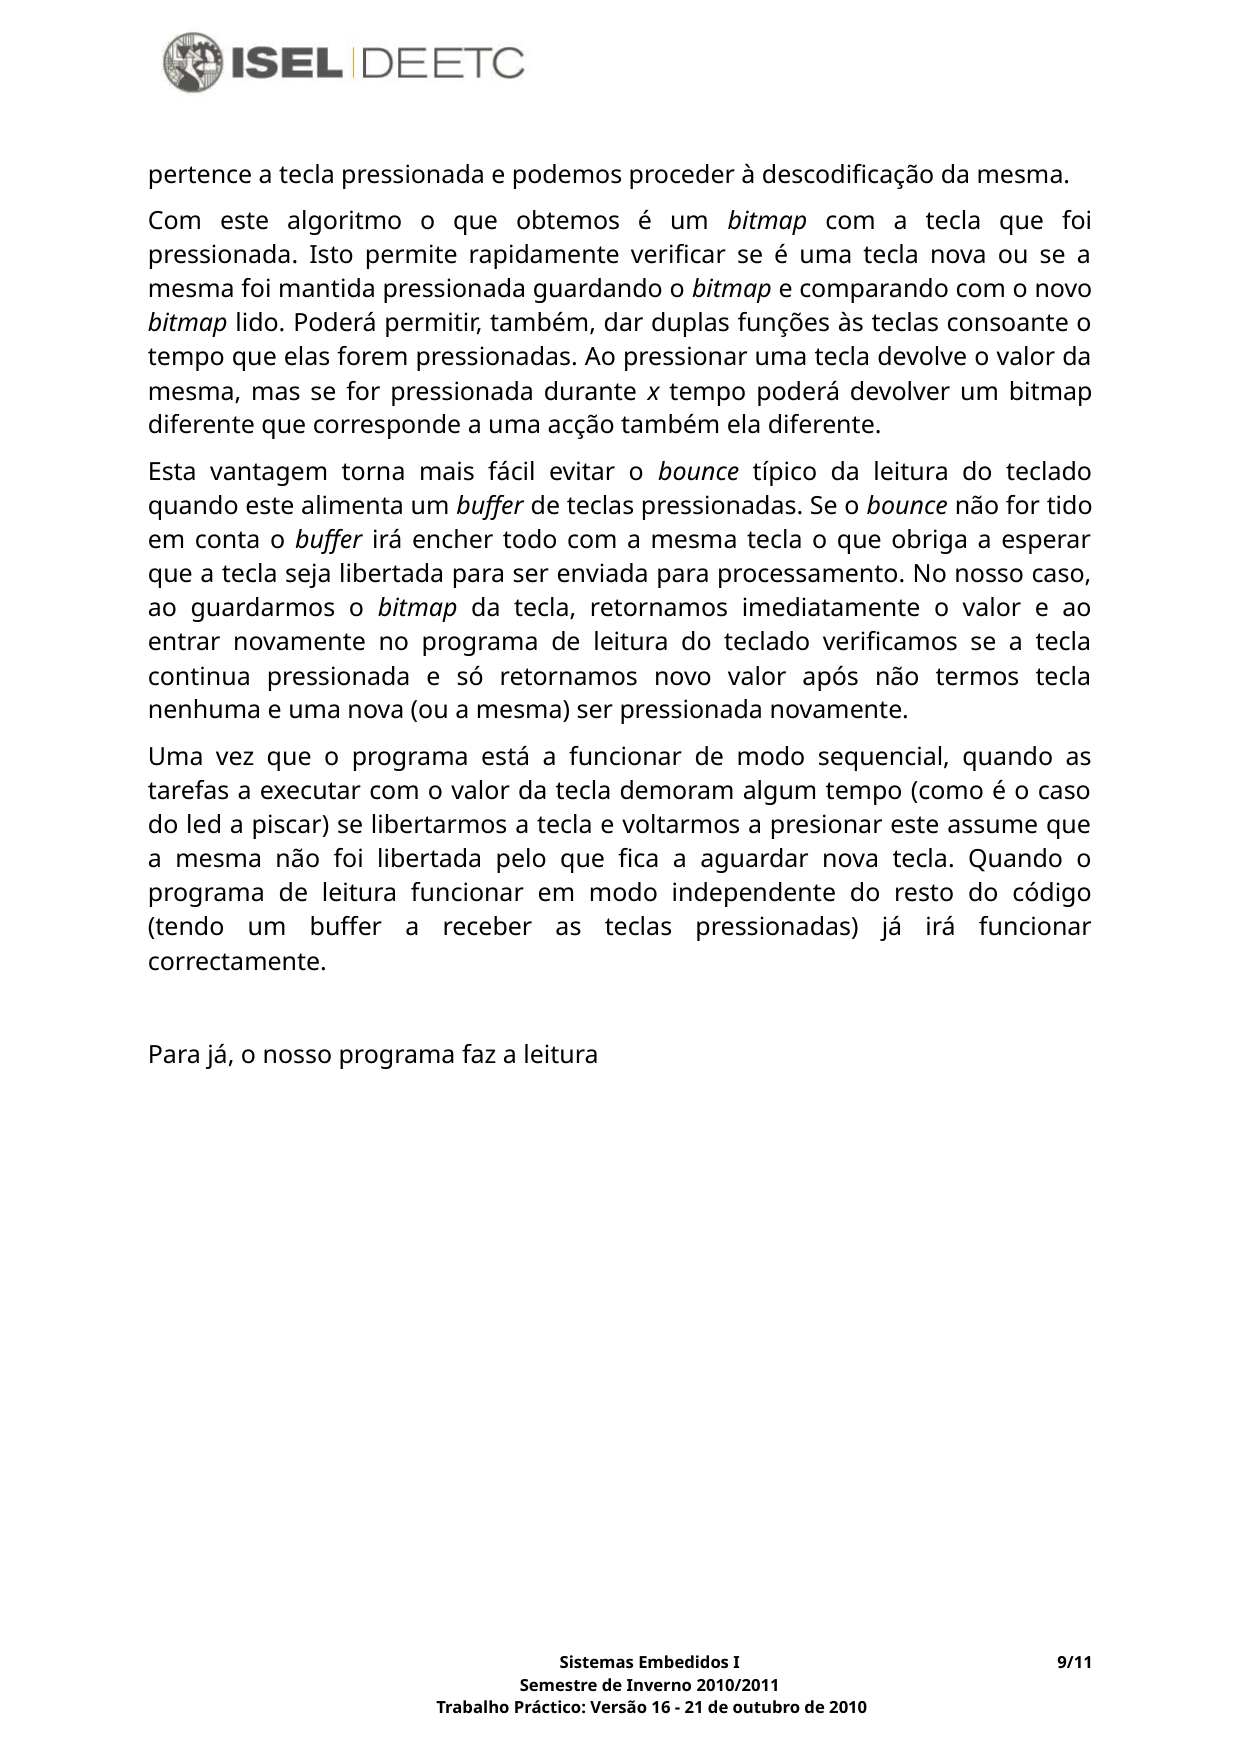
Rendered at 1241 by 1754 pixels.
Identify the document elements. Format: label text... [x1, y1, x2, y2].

text Esta vantagem torna mais fácil evitar o bounce típico da leitura do teclado quando este alimenta um buffer de teclas pressionadas. Se o bounce não for tido em conta o buffer irá encher todo com a mesma tecla o que obriga a esperar que a tecla seja libertada para ser enviada para processamento. No nosso caso, ao guardarmos o bitmap da tecla, retornamos imediatamente o valor e ao entrar novamente no programa de leitura do teclado verificamos se a tecla continua pressionada e só retornamos novo valor após não termos tecla nenhuma e uma nova (ou a mesma) ser pressionada novamente. [148, 454, 1093, 726]
text pertence a tecla pressionada e podemos proceder à descodificação da mesma. [148, 156, 1093, 190]
text Com este algoritmo o que obtemos é um bitmap com a tecla que foi pressionada. Isto permite rapidamente verificar se é uma tecla nova ou se a mesma foi mantida pressionada guardando o bitmap e comparando com o novo bitmap lido. Poderá permitir, também, dar duplas funções às teclas consoante o tempo que elas forem pressionadas. Ao pressionar uma tecla devolve o valor da mesma, mas se for pressionada durante x tempo poderá devolver um bitmap diferente que corresponde a uma acção também ela diferente. [148, 203, 1093, 441]
text Uma vez que o programa está a funcionar de modo sequencial, quando as tarefas a executar com o valor da tecla demoram algum tempo (como é o caso do led a piscar) se libertarmos a tecla e voltarmos a presionar este assume que a mesma não foi libertada pelo que fica a aguardar nova tecla. Quando o programa de leitura funcionar em modo independente do resto do código (tendo um buffer a receber as teclas pressionadas) já irá funcionar correctamente. [148, 739, 1093, 977]
text Para já, o nosso programa faz a leitura [148, 1036, 1093, 1070]
picture [153, 17, 555, 118]
